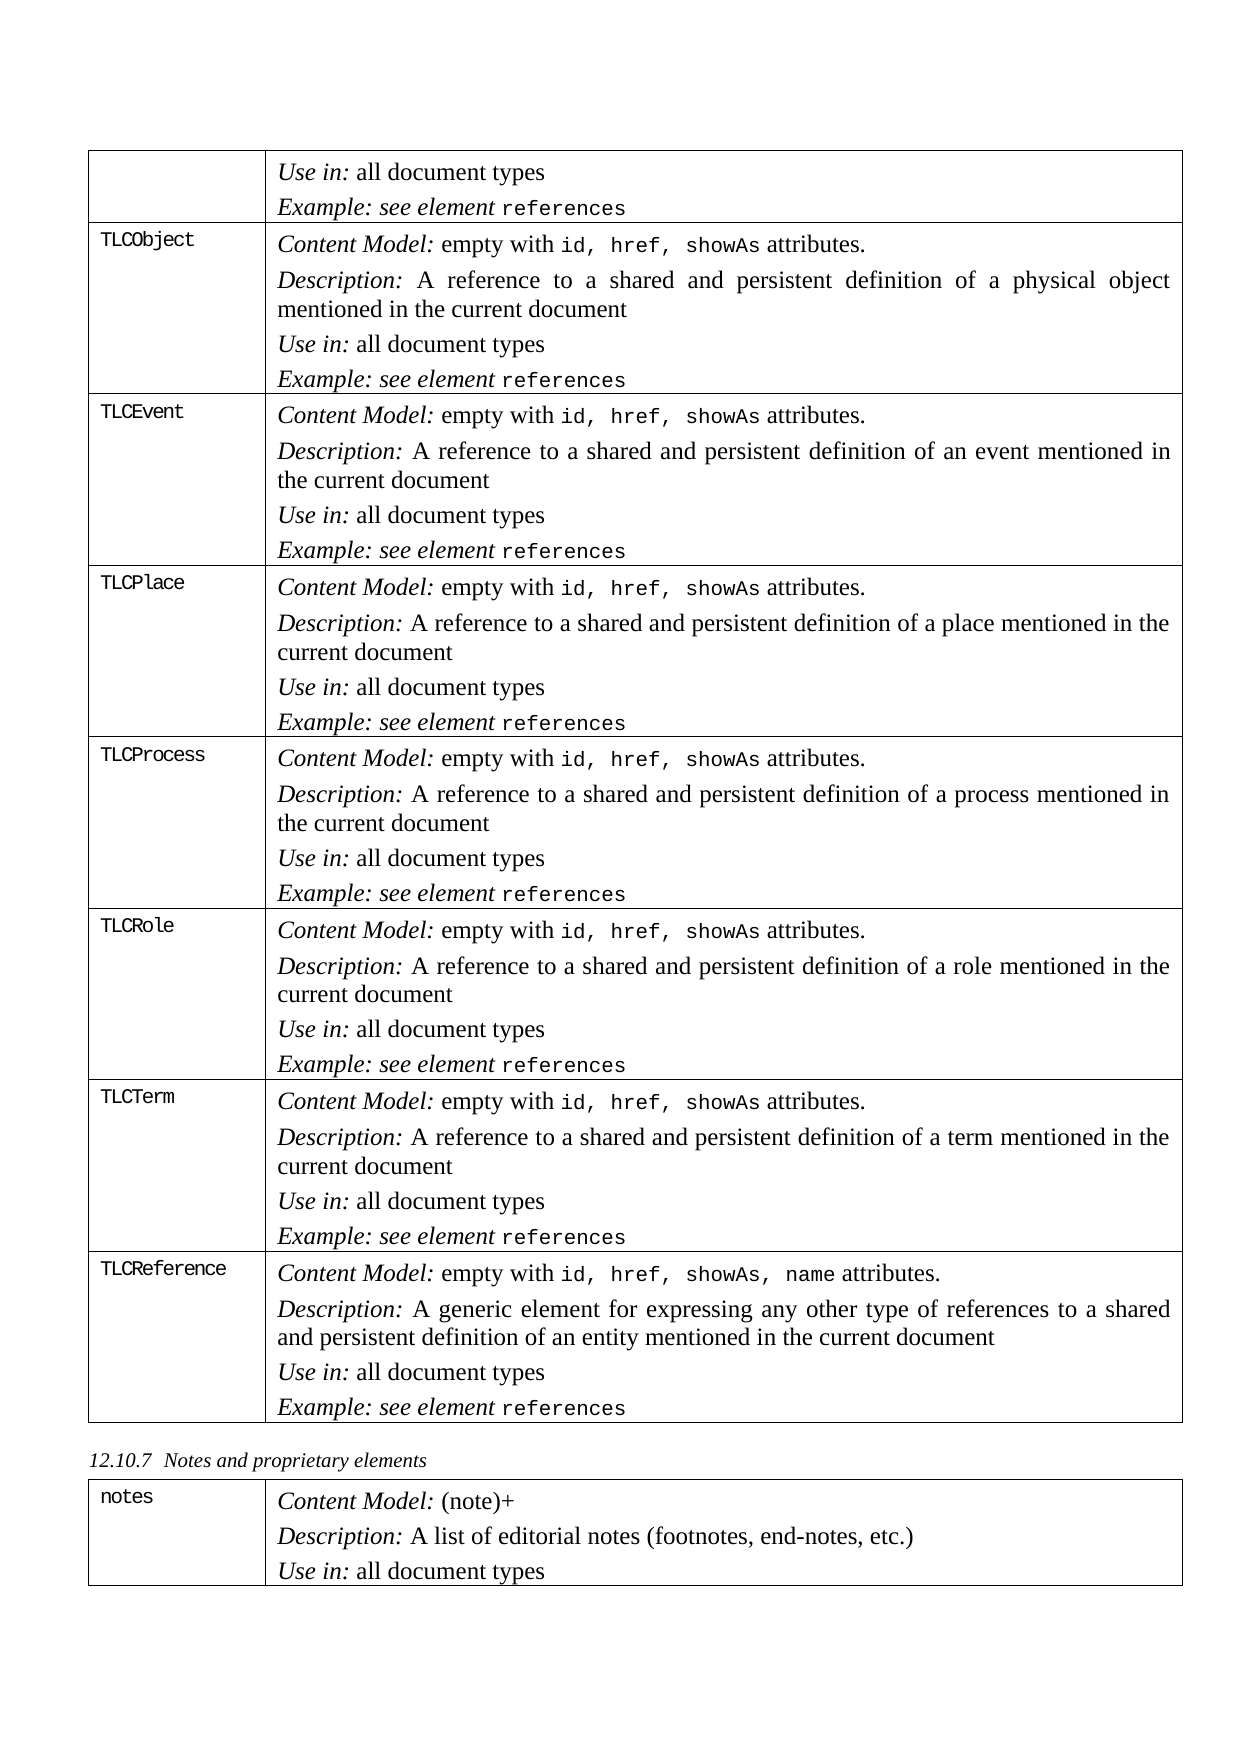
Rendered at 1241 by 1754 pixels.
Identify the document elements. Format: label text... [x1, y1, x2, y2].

table_cell Content Model: empty with id, href, showAs, name attributes. Description: A generic element for expressing any other type of references to a shared and persistent definition of an entity mentioned in the current document Use in: all document types Example: see element references [266, 1252, 1182, 1422]
subtitle Notes and proprietary elements [89, 1448, 1151, 1472]
table_cell TLCReference [89, 1252, 265, 1422]
table_cell TLCRole [89, 909, 265, 1079]
table_cell TLCProcess [89, 737, 265, 908]
table_cell TLCPlace [89, 566, 265, 736]
table_cell Content Model: empty with id, href, showAs attributes. Description: A reference to a shared and persistent definition of a term mentioned in the current document Use in: all document types Example: see element references [266, 1080, 1182, 1251]
table_cell Content Model: empty with id, href, showAs attributes. Description: A reference to a shared and persistent definition of a process mentioned in the current document Use in: all document types Example: see element references [266, 737, 1182, 908]
table_cell TLCEvent [89, 394, 265, 565]
table_header notes [89, 1480, 265, 1584]
table_cell Use in: all document types Example: see element references [266, 151, 1182, 222]
table_cell [89, 151, 265, 222]
table_cell TLCTerm [89, 1080, 265, 1251]
table_cell Content Model: empty with id, href, showAs attributes. Description: A reference to a shared and persistent definition of an event mentioned in the current document Use in: all document types Example: see element references [266, 394, 1182, 565]
table_cell TLCObject [89, 223, 265, 393]
table_cell Content Model: empty with id, href, showAs attributes. Description: A reference to a shared and persistent definition of a physical object mentioned in the current document Use in: all document types Example: see element references [266, 223, 1182, 393]
table_cell Content Model: empty with id, href, showAs attributes. Description: A reference to a shared and persistent definition of a role mentioned in the current document Use in: all document types Example: see element references [266, 909, 1182, 1079]
table_header Content Model: (note)+ Description: A list of editorial notes (footnotes, end-notes, etc.) Use in: all document types [266, 1480, 1182, 1584]
table_cell Content Model: empty with id, href, showAs attributes. Description: A reference to a shared and persistent definition of a place mentioned in the current document Use in: all document types Example: see element references [266, 566, 1182, 736]
